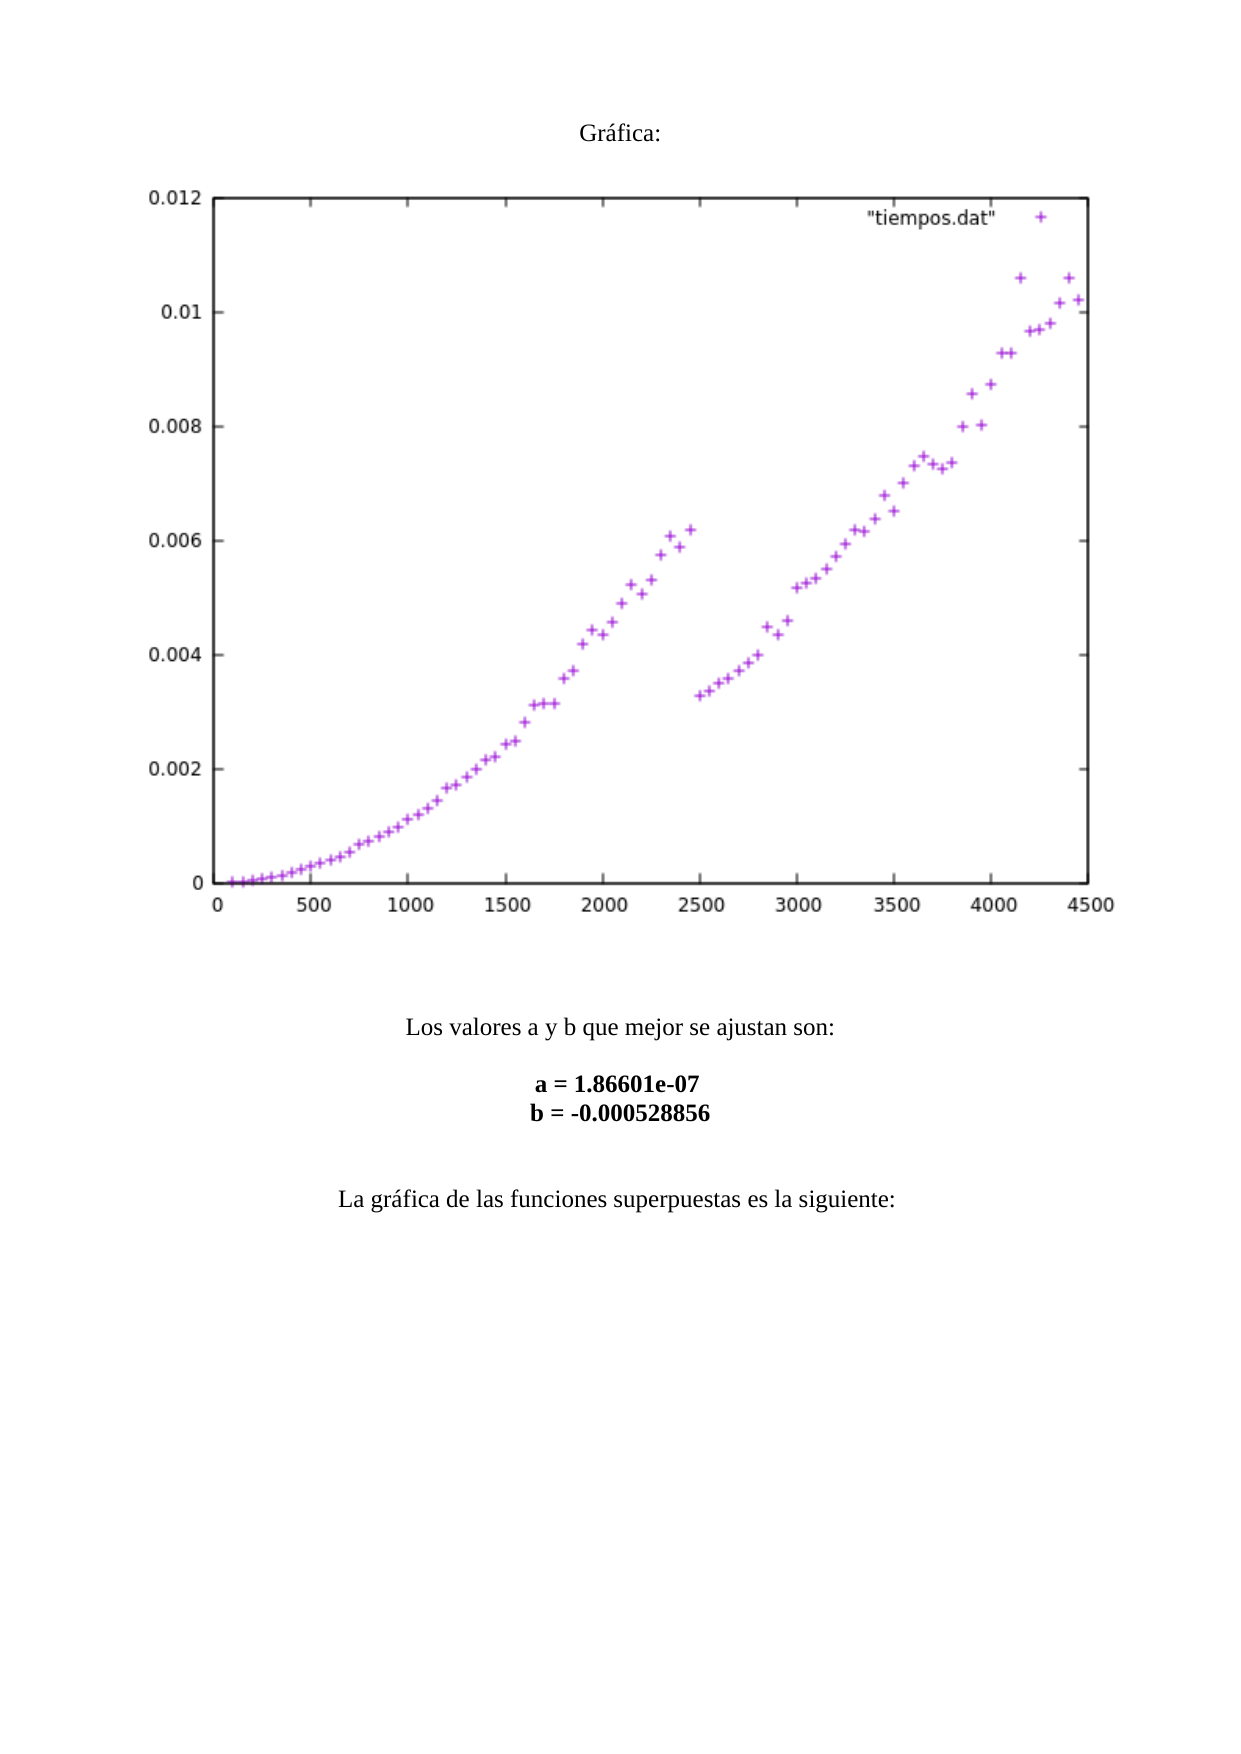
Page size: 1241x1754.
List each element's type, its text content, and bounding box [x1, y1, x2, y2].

text La gráfica de las funciones superpuestas es la siguiente: [118, 1184, 1122, 1213]
text Los valores a y b que mejor se ajustan son: [118, 1012, 1122, 1041]
text a = 1.86601e-07 [118, 1069, 1122, 1098]
text b = -0.000528856 [118, 1098, 1122, 1127]
picture [120, 175, 1121, 926]
text Gráfica: [118, 118, 1122, 147]
